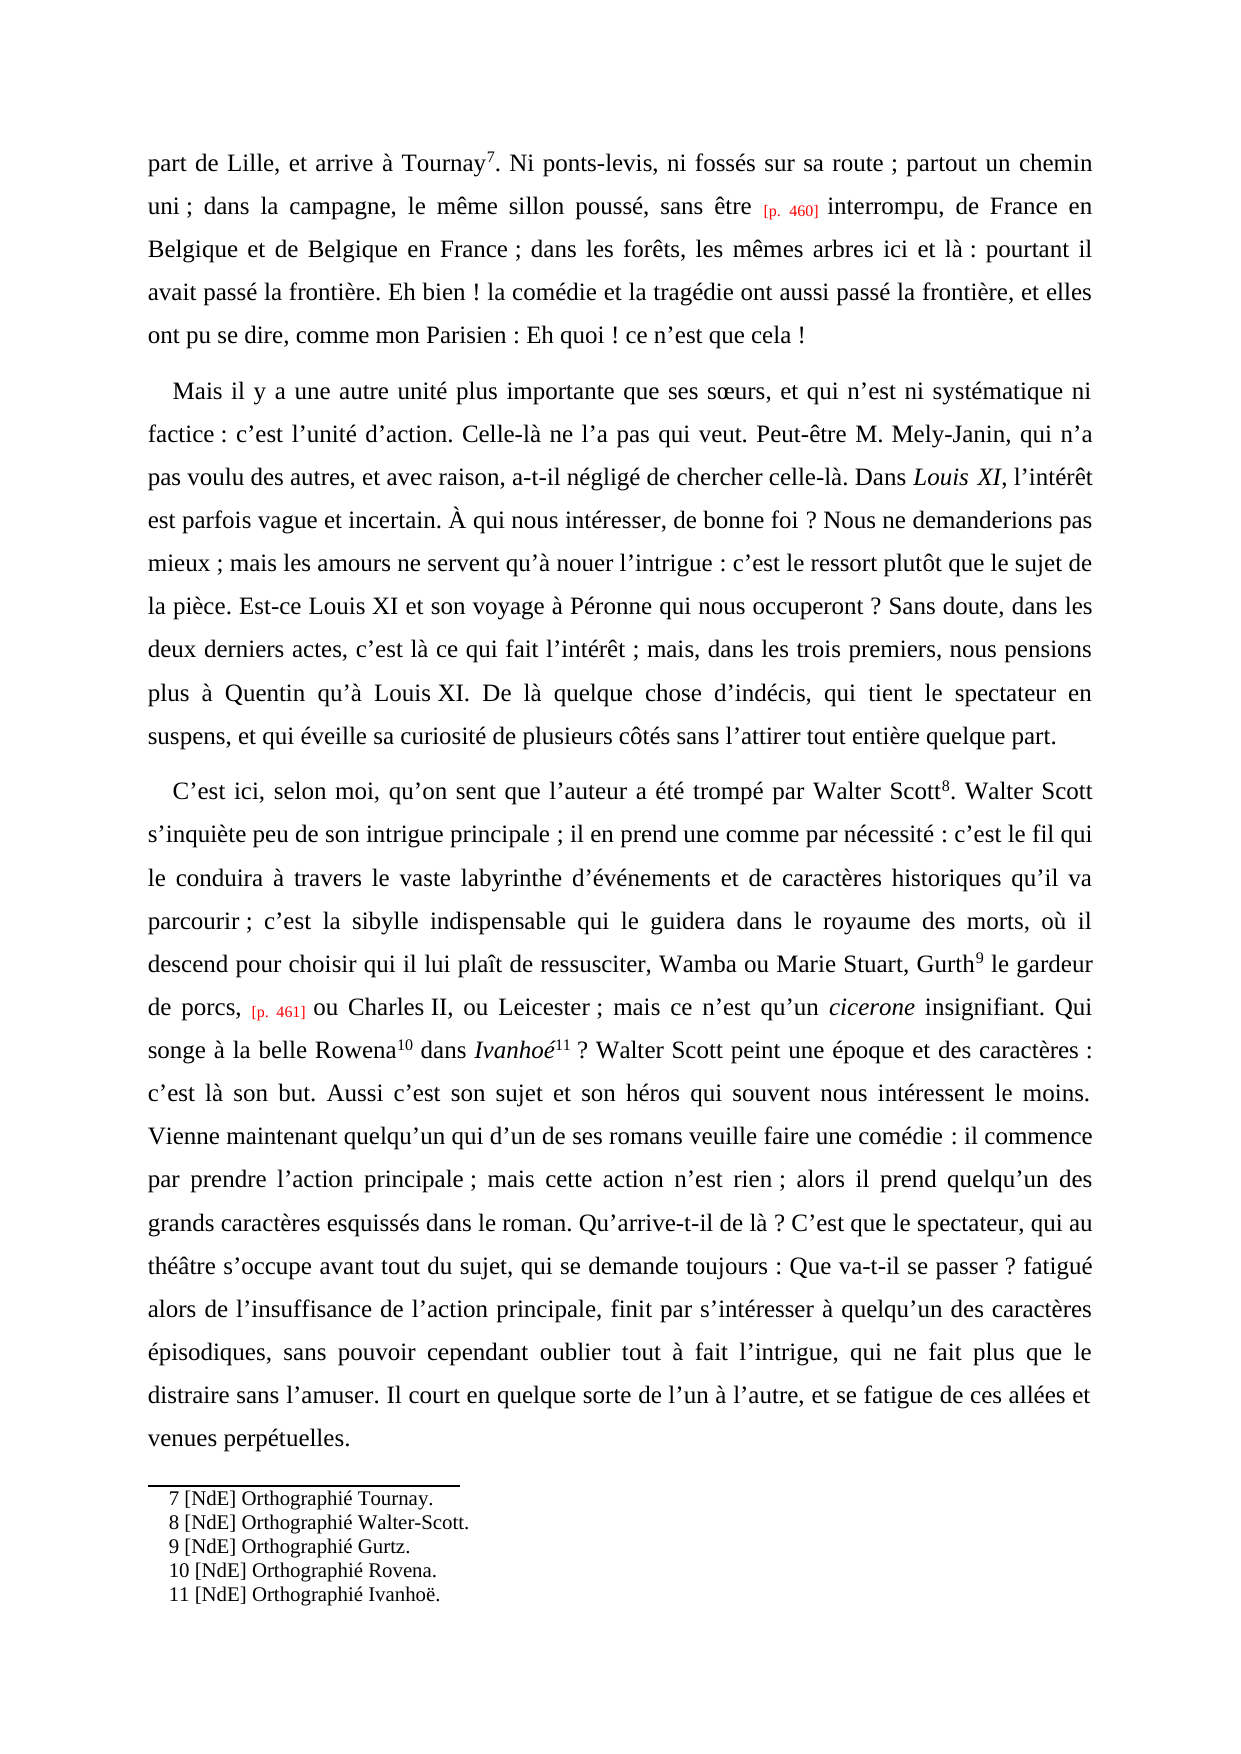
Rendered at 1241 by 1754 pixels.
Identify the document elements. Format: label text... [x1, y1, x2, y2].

text [NdE] Orthographié Rovena. [148, 1558, 1093, 1582]
text [NdE] Orthographié Gurtz. [148, 1534, 1093, 1558]
text [NdE] Orthographié Walter-Scott. [148, 1510, 1093, 1534]
text [NdE] Orthographié Ivanhoë. [148, 1582, 1093, 1606]
text [NdE] Orthographié Tournay. [148, 1486, 1093, 1510]
text C’est ici, selon moi, qu’on sent que l’auteur a été trompé par Walter Scott. Walter Scott s’inquiète peu de son intrigue principale ; il en prend une comme par nécessité : c’est le fil qui le conduira à travers le vaste labyrinthe d’événements et de caractères historiques qu’il va parcourir ; c’est la sibylle indispensable qui le guidera dans le royaume des morts, où il descend pour choisir qui il lui plaît de ressusciter, Wamba ou Marie Stuart, Gurth le gardeur de porcs, [p. 461] ou Charles II, ou Leicester ; mais ce n’est qu’un cicerone insignifiant. Qui songe à la belle Rowena dans Ivanhoé ? Walter Scott peint une époque et des caractères : c’est là son but. Aussi c’est son sujet et son héros qui souvent nous intéressent le moins. Vienne maintenant quelqu’un qui d’un de ses romans veuille faire une comédie : il commence par prendre l’action principale ; mais cette action n’est rien ; alors il prend quelqu’un des grands caractères esquissés dans le roman. Qu’arrive-t-il de là ? C’est que le spectateur, qui au théâtre s’occupe avant tout du sujet, qui se demande toujours : Que va-t-il se passer ? fatigué alors de l’insuffisance de l’action principale, finit par s’intéresser à quelqu’un des caractères épisodiques, sans pouvoir cependant oublier tout à fait l’intrigue, qui ne fait plus que le distraire sans l’amuser. Il court en quelque sorte de l’un à l’autre, et se fatigue de ces allées et venues perpétuelles. [148, 776, 1093, 1452]
text Mais il y a une autre unité plus importante que ses sœurs, et qui n’est ni systématique ni factice : c’est l’unité d’action. Celle-là ne l’a pas qui veut. Peut-être M. Mely-Janin, qui n’a pas voulu des autres, et avec raison, a-t-il négligé de chercher celle-là. Dans Louis XI, l’intérêt est parfois vague et incertain. À qui nous intéresser, de bonne foi ? Nous ne demanderions pas mieux ; mais les amours ne servent qu’à nouer l’intrigue : c’est le ressort plutôt que le sujet de la pièce. Est-ce Louis XI et son voyage à Péronne qui nous occuperont ? Sans doute, dans les deux derniers actes, c’est là ce qui fait l’intérêt ; mais, dans les trois premiers, nous pensions plus à Quentin qu’à Louis XI. De là quelque chose d’indécis, qui tient le spectateur en suspens, et qui éveille sa curiosité de plusieurs côtés sans l’attirer tout entière quelque part. [148, 376, 1093, 749]
text part de Lille, et arrive à Tournay. Ni ponts-levis, ni fossés sur sa route ; partout un chemin uni ; dans la campagne, le même sillon poussé, sans être [p. 460] interrompu, de France en Belgique et de Belgique en France ; dans les forêts, les mêmes arbres ici et là : pourtant il avait passé la frontière. Eh bien ! la comédie et la tragédie ont aussi passé la frontière, et elles ont pu se dire, comme mon Parisien : Eh quoi ! ce n’est que cela ! [148, 148, 1093, 349]
